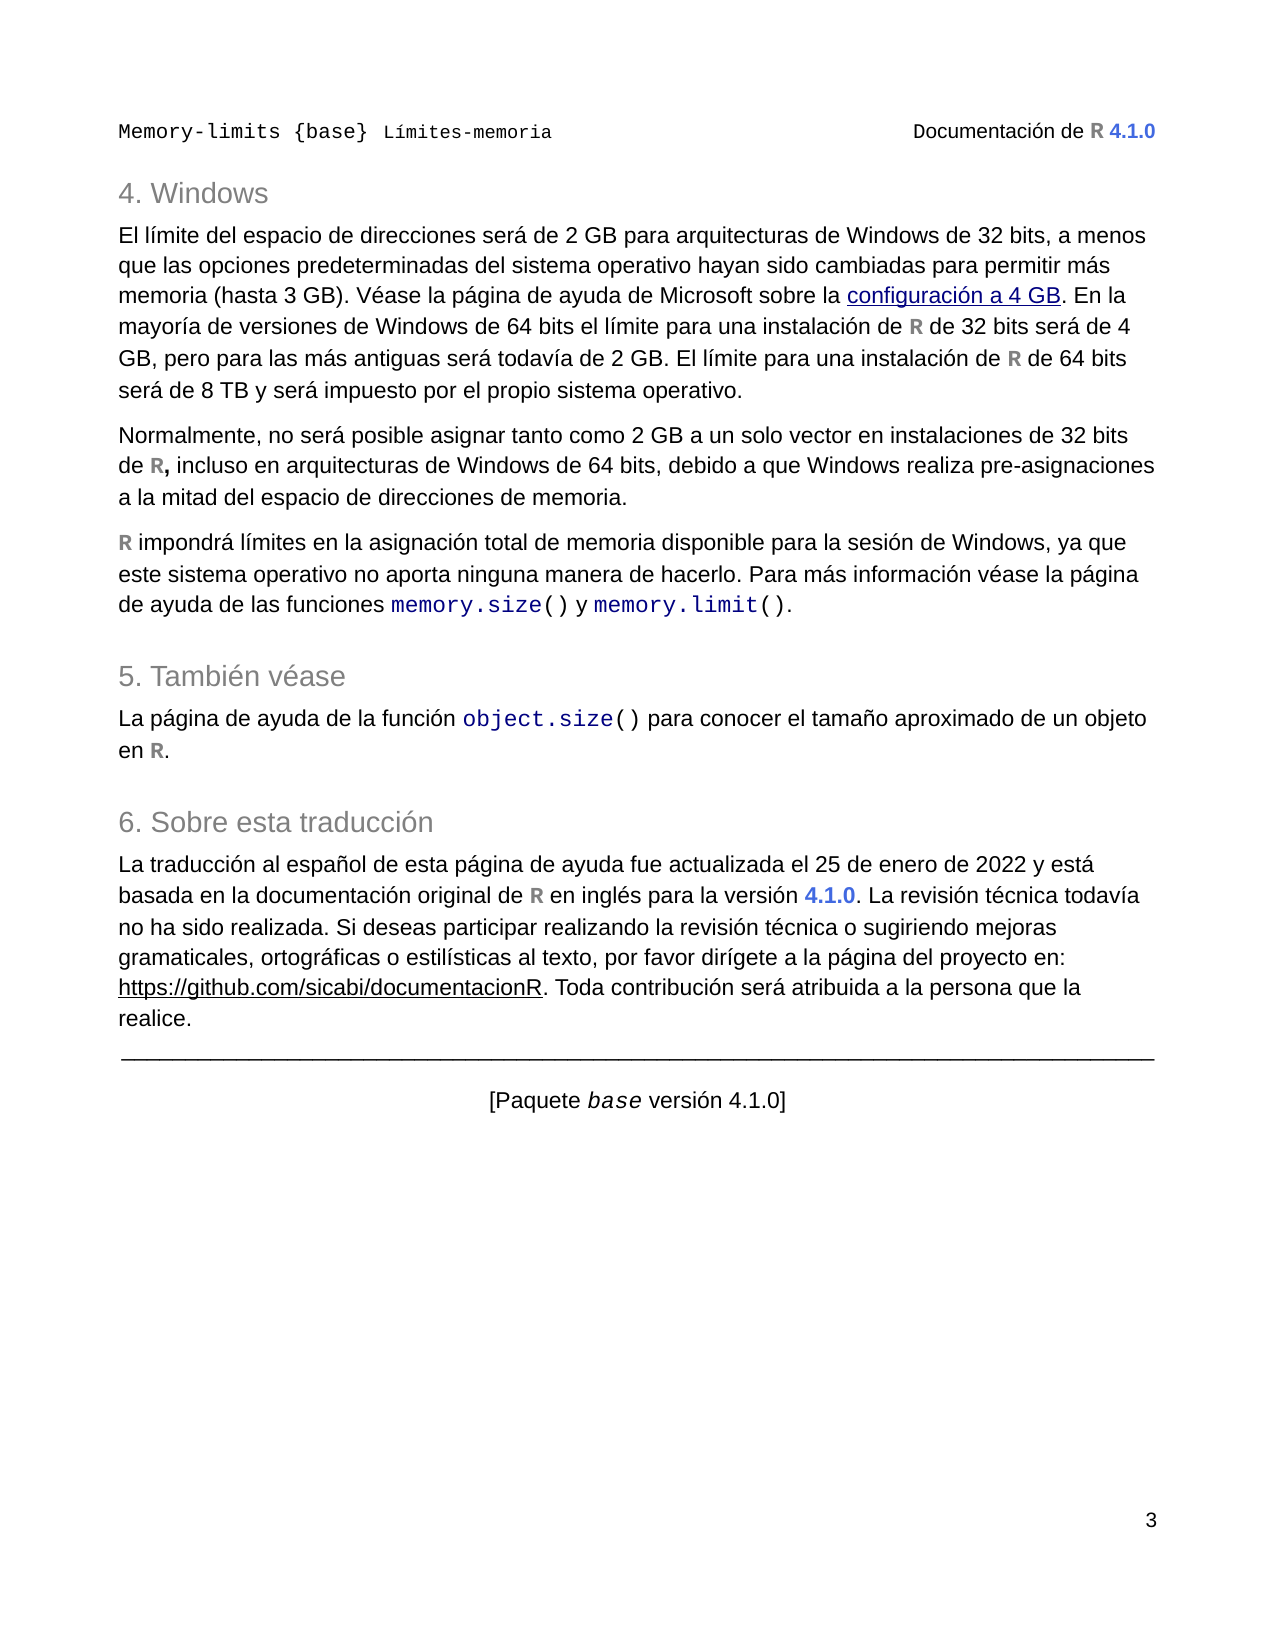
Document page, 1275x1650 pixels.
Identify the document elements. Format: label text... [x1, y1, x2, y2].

text El límite del espacio de direcciones será de 2 GB para arquitecturas de Windows de 32 bits, a menos que las opciones predeterminadas del sistema operativo hayan sido cambiadas para permitir más memoria (hasta 3 GB). Véase la página de ayuda de Microsoft sobre la configuración a 4 GB. En la mayoría de versiones de Windows de 64 bits el límite para una instalación de R de 32 bits será de 4 GB, pero para las más antiguas será todavía de 2 GB. El límite para una instalación de R de 64 bits será de 8 TB y será impuesto por el propio sistema operativo. [118, 222, 1157, 403]
text Normalmente, no será posible asignar tanto como 2 GB a un solo vector en instalaciones de 32 bits de R, incluso en arquitecturas de Windows de 64 bits, debido a que Windows realiza pre-asignaciones a la mitad del espacio de direcciones de memoria. [118, 422, 1157, 511]
text _________________________________________________________________________________ [118, 1035, 1157, 1061]
text R impondrá límites en la asignación total de memoria disponible para la sesión de Windows, ya que este sistema operativo no aporta ninguna manera de hacerlo. Para más información véase la página de ayuda de las funciones memory.size() y memory.limit(). [118, 529, 1157, 620]
subtitle 4. Windows [118, 176, 1157, 209]
text La página de ayuda de la función object.size() para conocer el tamaño aproximado de un objeto en R. [118, 705, 1157, 766]
subtitle 6. Sobre esta traducción [118, 805, 1157, 839]
text [Paquete base versión 4.1.0] [118, 1087, 1157, 1116]
subtitle 5. También véase [118, 659, 1157, 693]
text La traducción al español de esta página de ayuda fue actualizada el 25 de enero de 2022 y está basada en la documentación original de R en inglés para la versión 4.1.0. La revisión técnica todavía no ha sido realizada. Si deseas participar realizando la revisión técnica o sugiriendo mejoras gramaticales, ortográficas o estilísticas al texto, por favor dirígete a la página del proyecto en: https://github.com/sicabi/documentacionR. Toda contribución será atribuida a la persona que la realice. [118, 851, 1157, 1031]
